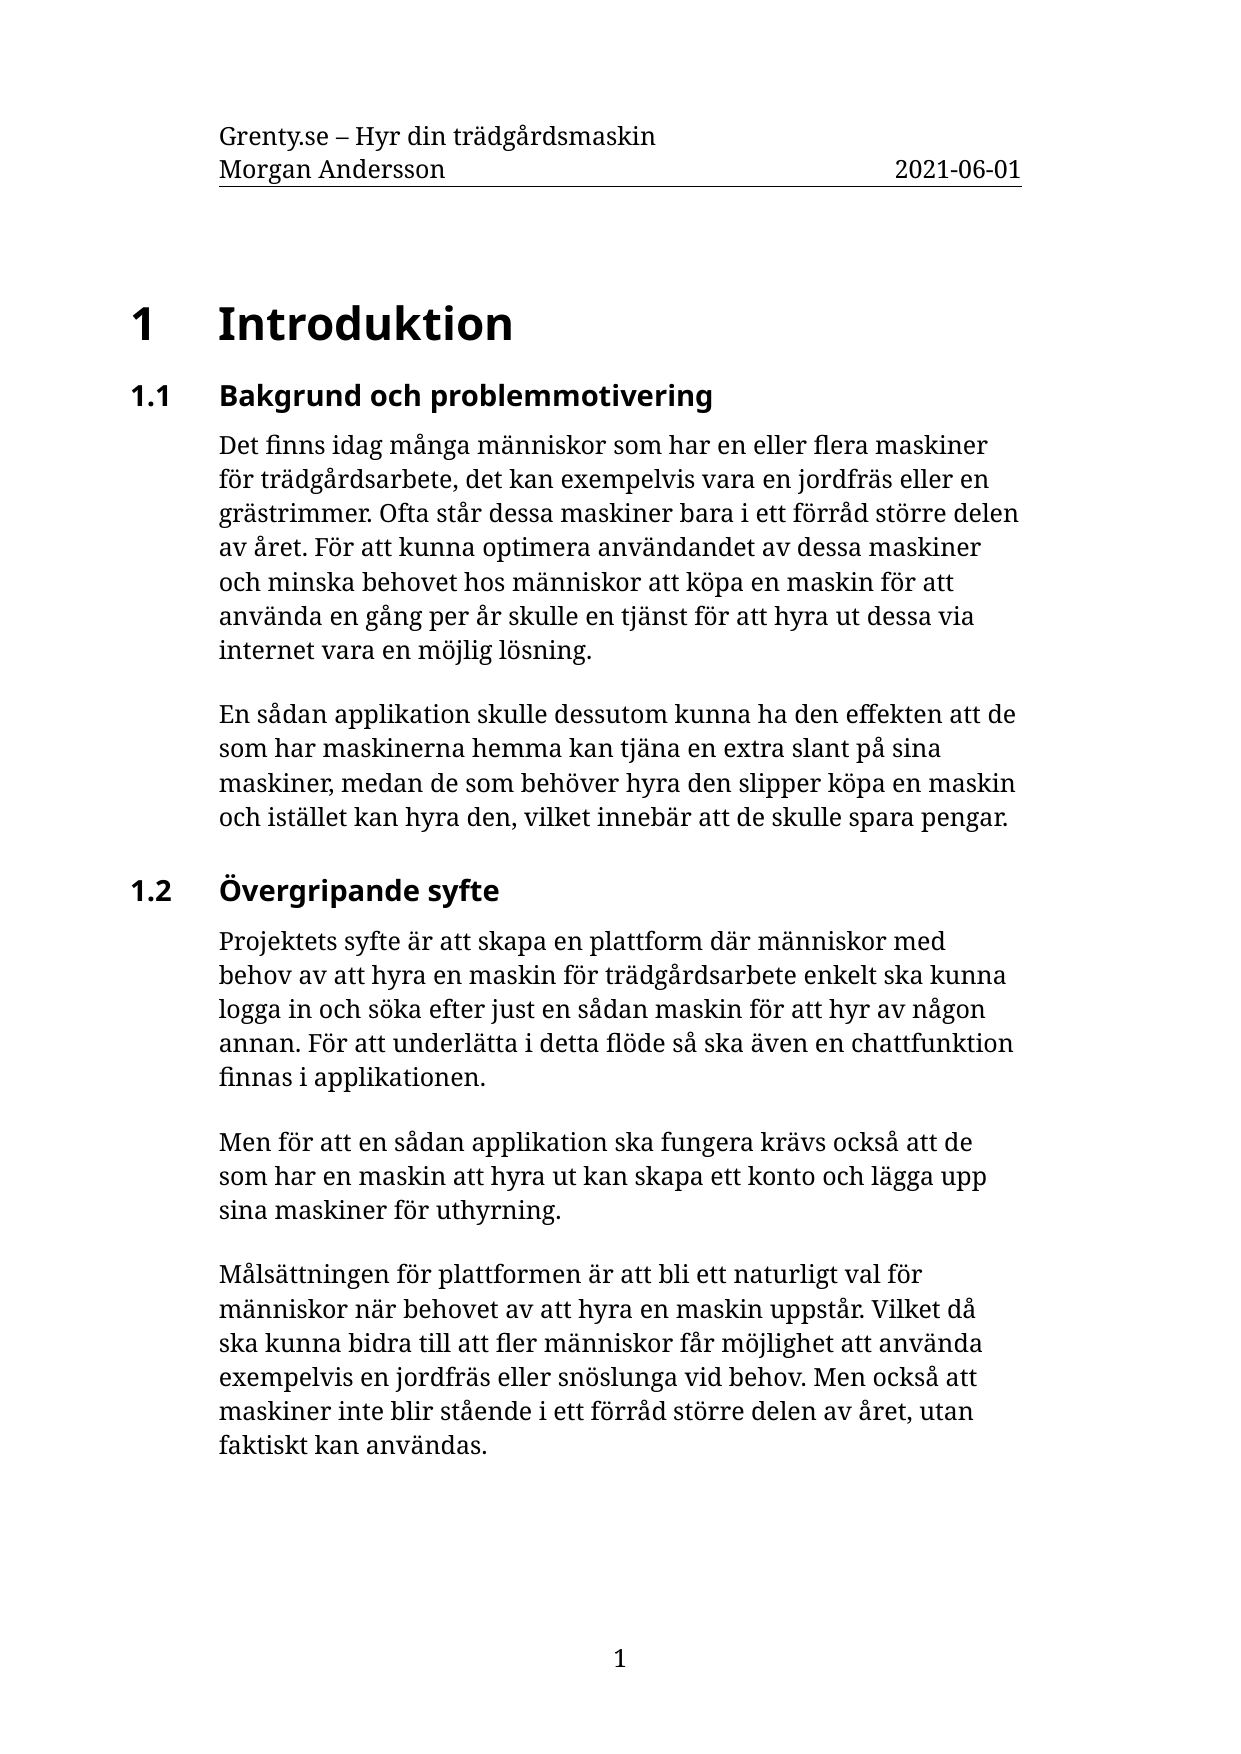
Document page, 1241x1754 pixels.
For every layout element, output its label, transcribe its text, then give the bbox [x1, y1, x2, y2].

subtitle Övergripande syfte [130, 871, 1022, 910]
subtitle Introduktion [130, 291, 1022, 353]
text Målsättningen för plattformen är att bli ett naturligt val för människor när behovet av att hyra en maskin uppstår. Vilket då ska kunna bidra till att fler människor får möjlighet att använda exempelvis en jordfräs eller snöslunga vid behov. Men också att maskiner inte blir stående i ett förråd större delen av året, utan faktiskt kan användas. [218, 1257, 1022, 1462]
subtitle Bakgrund och problemmotivering [130, 375, 1022, 415]
text Det finns idag många människor som har en eller flera maskiner för trädgårdsarbete, det kan exempelvis vara en jordfräs eller en grästrimmer. Ofta står dessa maskiner bara i ett förråd större delen av året. För att kunna optimera användandet av dessa maskiner och minska behovet hos människor att köpa en maskin för att använda en gång per år skulle en tjänst för att hyra ut dessa via internet vara en möjlig lösning. [218, 428, 1022, 666]
text Projektets syfte är att skapa en plattform där människor med behov av att hyra en maskin för trädgårdsarbete enkelt ska kunna logga in och söka efter just en sådan maskin för att hyr av någon annan. För att underlätta i detta flöde så ska även en chattfunktion finnas i applikationen. [218, 923, 1022, 1093]
text Men för att en sådan applikation ska fungera krävs också att de som har en maskin att hyra ut kan skapa ett konto och lägga upp sina maskiner för uthyrning. [218, 1124, 1022, 1226]
text En sådan applikation skulle dessutom kunna ha den effekten att de som har maskinerna hemma kan tjäna en extra slant på sina maskiner, medan de som behöver hyra den slipper köpa en maskin och istället kan hyra den, vilket innebär att de skulle spara pengar. [218, 697, 1022, 833]
